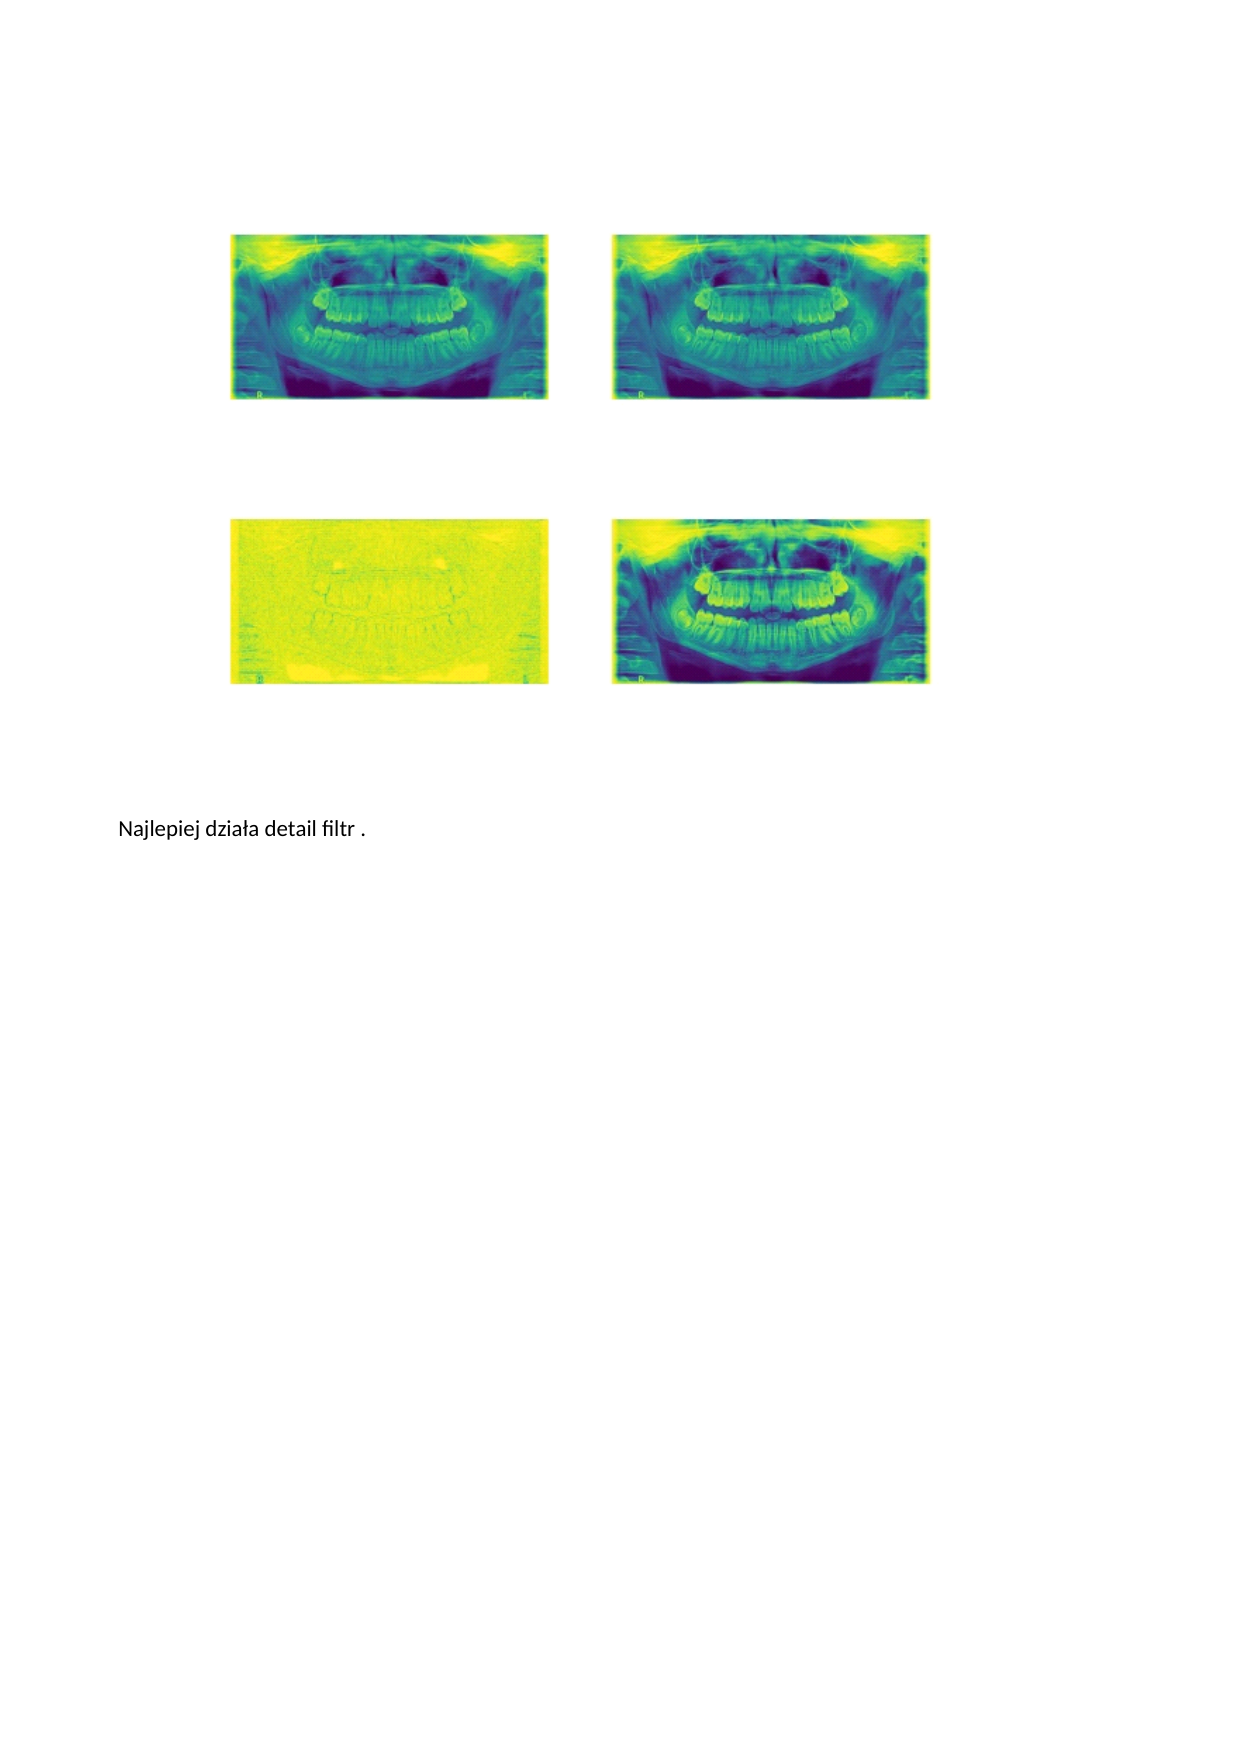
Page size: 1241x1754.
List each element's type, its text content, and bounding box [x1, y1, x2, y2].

text Najlepiej działa detail filtr . [118, 814, 1122, 842]
